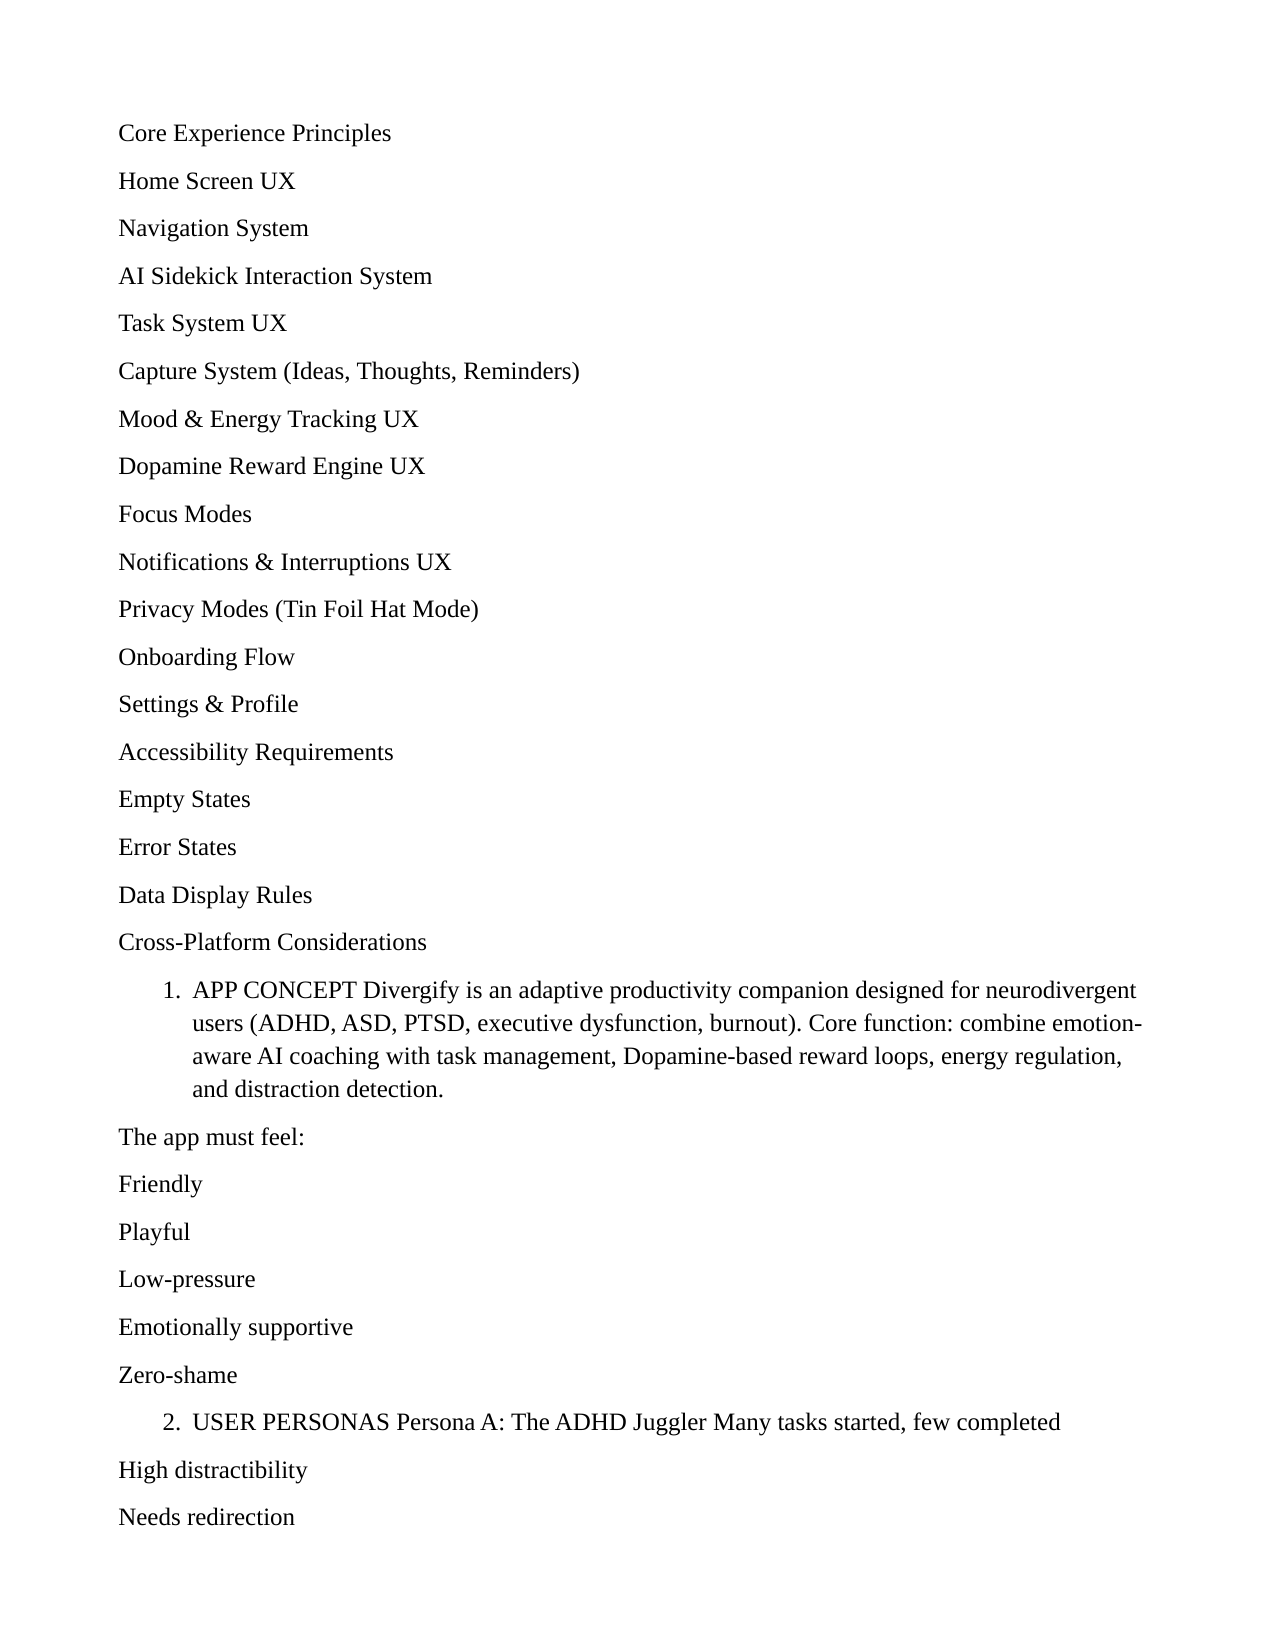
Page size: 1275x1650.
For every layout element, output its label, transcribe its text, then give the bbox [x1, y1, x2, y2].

text Focus Modes [118, 499, 1157, 528]
text Dopamine Reward Engine UX [118, 451, 1157, 480]
text Emotionally supportive [118, 1312, 1157, 1341]
text Onboarding Flow [118, 642, 1157, 671]
text Privacy Modes (Tin Foil Hat Mode) [118, 594, 1157, 623]
text Cross-Platform Considerations [118, 927, 1157, 956]
text Home Screen UX [118, 166, 1157, 194]
text Notifications & Interruptions UX [118, 547, 1157, 575]
text Data Display Rules [118, 880, 1157, 908]
text Empty States [118, 784, 1157, 813]
text The app must feel: [118, 1122, 1157, 1150]
text AI Sidekick Interaction System [118, 261, 1157, 290]
text Capture System (Ideas, Thoughts, Reminders) [118, 356, 1157, 385]
list APP CONCEPT Divergify is an adaptive productivity companion designed for neurodivergent users (ADHD, ASD, PTSD, executive dysfunction, burnout). Core function: combine emotion-aware AI coaching with task management, Dopamine-based reward loops, energy regulation, and distraction detection. [162, 975, 1157, 1103]
text Accessibility Requirements [118, 737, 1157, 766]
text Core Experience Principles [118, 118, 1157, 147]
text Needs redirection [118, 1502, 1157, 1531]
text High distractibility [118, 1455, 1157, 1484]
list USER PERSONAS Persona A: The ADHD Juggler Many tasks started, few completed [162, 1407, 1157, 1436]
text Error States [118, 832, 1157, 861]
text Zero-shame [118, 1360, 1157, 1388]
text Settings & Profile [118, 689, 1157, 718]
text Task System UX [118, 308, 1157, 337]
text Mood & Energy Tracking UX [118, 404, 1157, 432]
text Playful [118, 1217, 1157, 1246]
text Low-pressure [118, 1264, 1157, 1293]
text Friendly [118, 1169, 1157, 1198]
text Navigation System [118, 213, 1157, 242]
